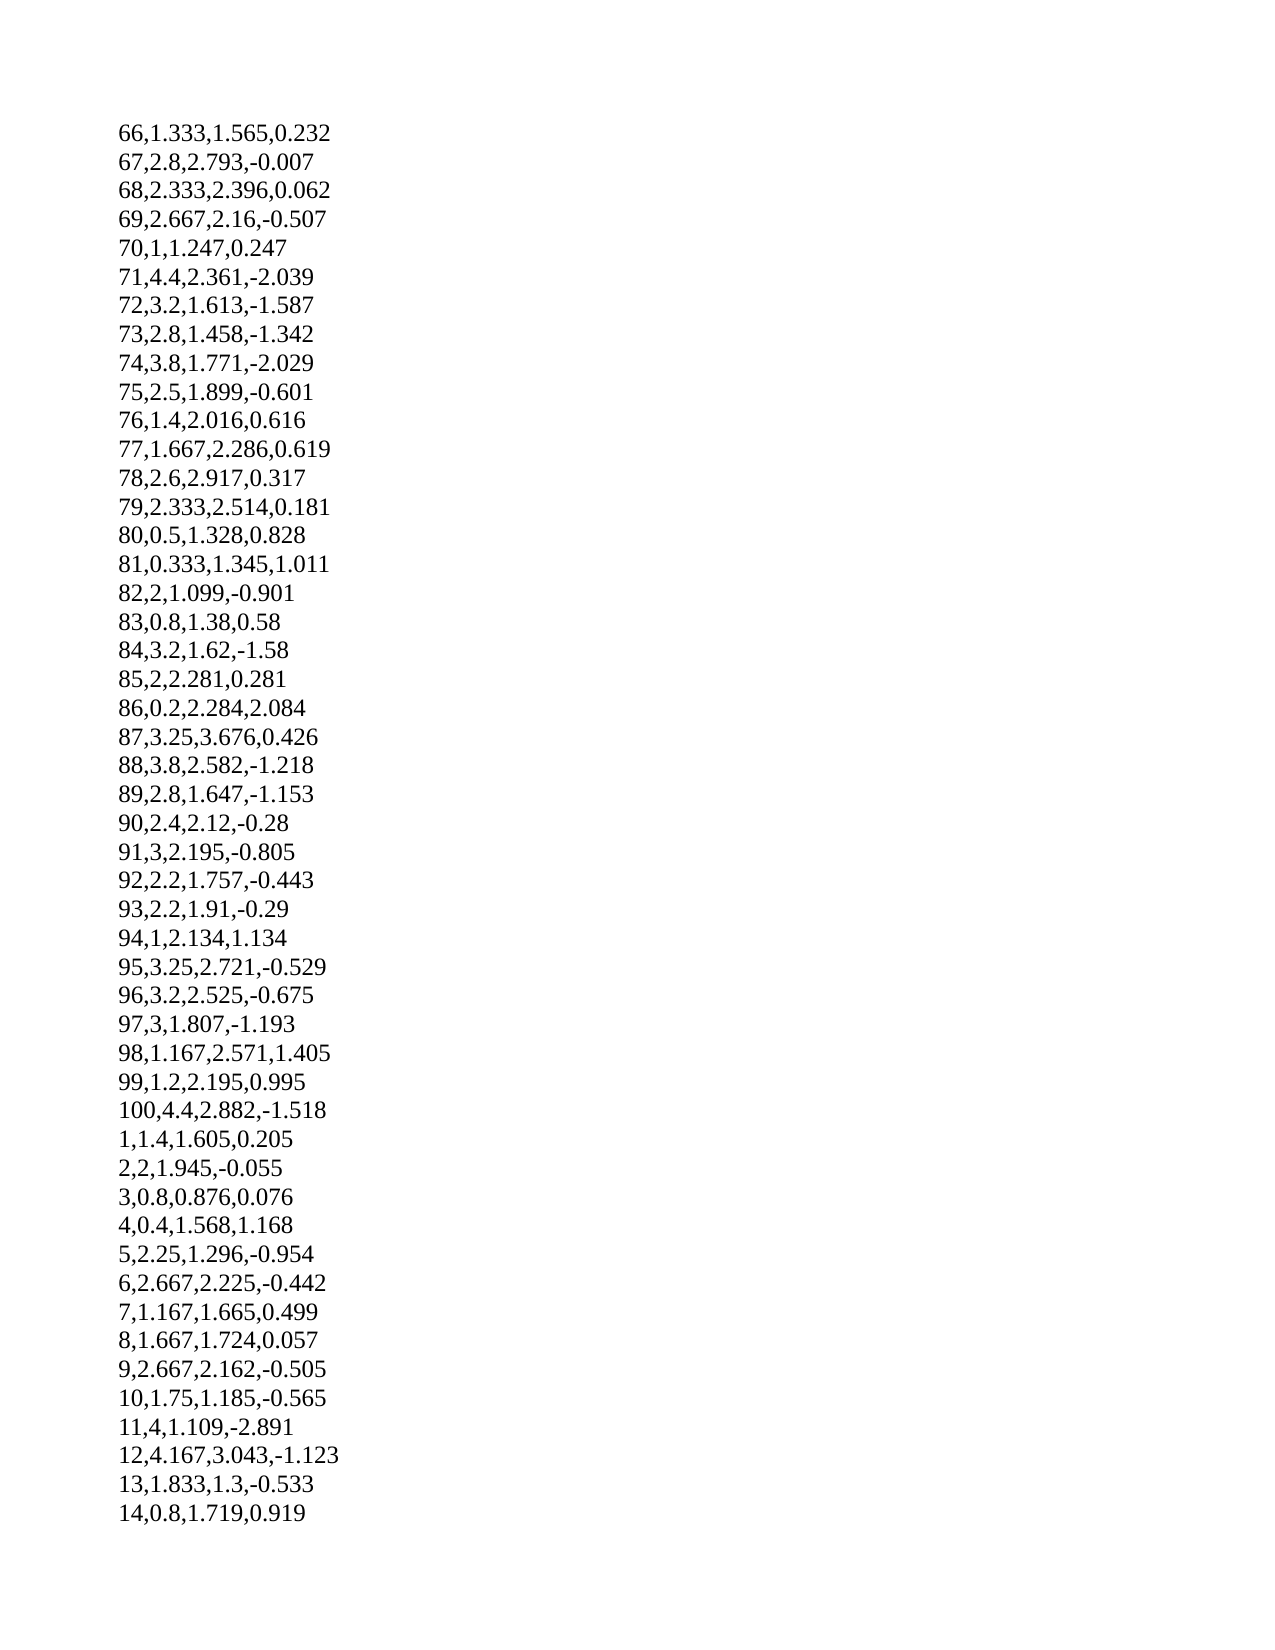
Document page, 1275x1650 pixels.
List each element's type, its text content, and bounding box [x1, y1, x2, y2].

text 86,0.2,2.284,2.084 [118, 693, 1157, 722]
text 73,2.8,1.458,-1.342 [118, 319, 1157, 348]
text 79,2.333,2.514,0.181 [118, 492, 1157, 521]
text 68,2.333,2.396,0.062 [118, 176, 1157, 204]
text 8,1.667,1.724,0.057 [118, 1326, 1157, 1354]
text 95,3.25,2.721,-0.529 [118, 952, 1157, 981]
text 66,1.333,1.565,0.232 [118, 118, 1157, 147]
text 96,3.2,2.525,-0.675 [118, 981, 1157, 1009]
text 82,2,1.099,-0.901 [118, 578, 1157, 607]
text 2,2,1.945,-0.055 [118, 1153, 1157, 1182]
text 4,0.4,1.568,1.168 [118, 1211, 1157, 1239]
text 9,2.667,2.162,-0.505 [118, 1354, 1157, 1383]
text 93,2.2,1.91,-0.29 [118, 894, 1157, 923]
text 7,1.167,1.665,0.499 [118, 1297, 1157, 1326]
text 70,1,1.247,0.247 [118, 233, 1157, 262]
text 97,3,1.807,-1.193 [118, 1009, 1157, 1038]
text 6,2.667,2.225,-0.442 [118, 1268, 1157, 1297]
text 3,0.8,0.876,0.076 [118, 1182, 1157, 1211]
text 84,3.2,1.62,-1.58 [118, 636, 1157, 664]
text 99,1.2,2.195,0.995 [118, 1067, 1157, 1096]
text 78,2.6,2.917,0.317 [118, 463, 1157, 492]
text 69,2.667,2.16,-0.507 [118, 204, 1157, 233]
text 75,2.5,1.899,-0.601 [118, 377, 1157, 406]
text 90,2.4,2.12,-0.28 [118, 808, 1157, 837]
text 67,2.8,2.793,-0.007 [118, 147, 1157, 176]
text 71,4.4,2.361,-2.039 [118, 262, 1157, 291]
text 100,4.4,2.882,-1.518 [118, 1096, 1157, 1124]
text 10,1.75,1.185,-0.565 [118, 1383, 1157, 1412]
text 5,2.25,1.296,-0.954 [118, 1239, 1157, 1268]
text 91,3,2.195,-0.805 [118, 837, 1157, 866]
text 72,3.2,1.613,-1.587 [118, 291, 1157, 319]
text 87,3.25,3.676,0.426 [118, 722, 1157, 751]
text 76,1.4,2.016,0.616 [118, 406, 1157, 434]
text 1,1.4,1.605,0.205 [118, 1124, 1157, 1153]
text 77,1.667,2.286,0.619 [118, 434, 1157, 463]
text 12,4.167,3.043,-1.123 [118, 1441, 1157, 1469]
text 92,2.2,1.757,-0.443 [118, 866, 1157, 894]
text 13,1.833,1.3,-0.533 [118, 1469, 1157, 1498]
text 14,0.8,1.719,0.919 [118, 1498, 1157, 1527]
text 74,3.8,1.771,-2.029 [118, 348, 1157, 377]
text 83,0.8,1.38,0.58 [118, 607, 1157, 636]
text 11,4,1.109,-2.891 [118, 1412, 1157, 1441]
text 81,0.333,1.345,1.011 [118, 549, 1157, 578]
text 89,2.8,1.647,-1.153 [118, 779, 1157, 808]
text 94,1,2.134,1.134 [118, 923, 1157, 952]
text 88,3.8,2.582,-1.218 [118, 751, 1157, 779]
text 80,0.5,1.328,0.828 [118, 521, 1157, 549]
text 98,1.167,2.571,1.405 [118, 1038, 1157, 1067]
text 85,2,2.281,0.281 [118, 664, 1157, 693]
